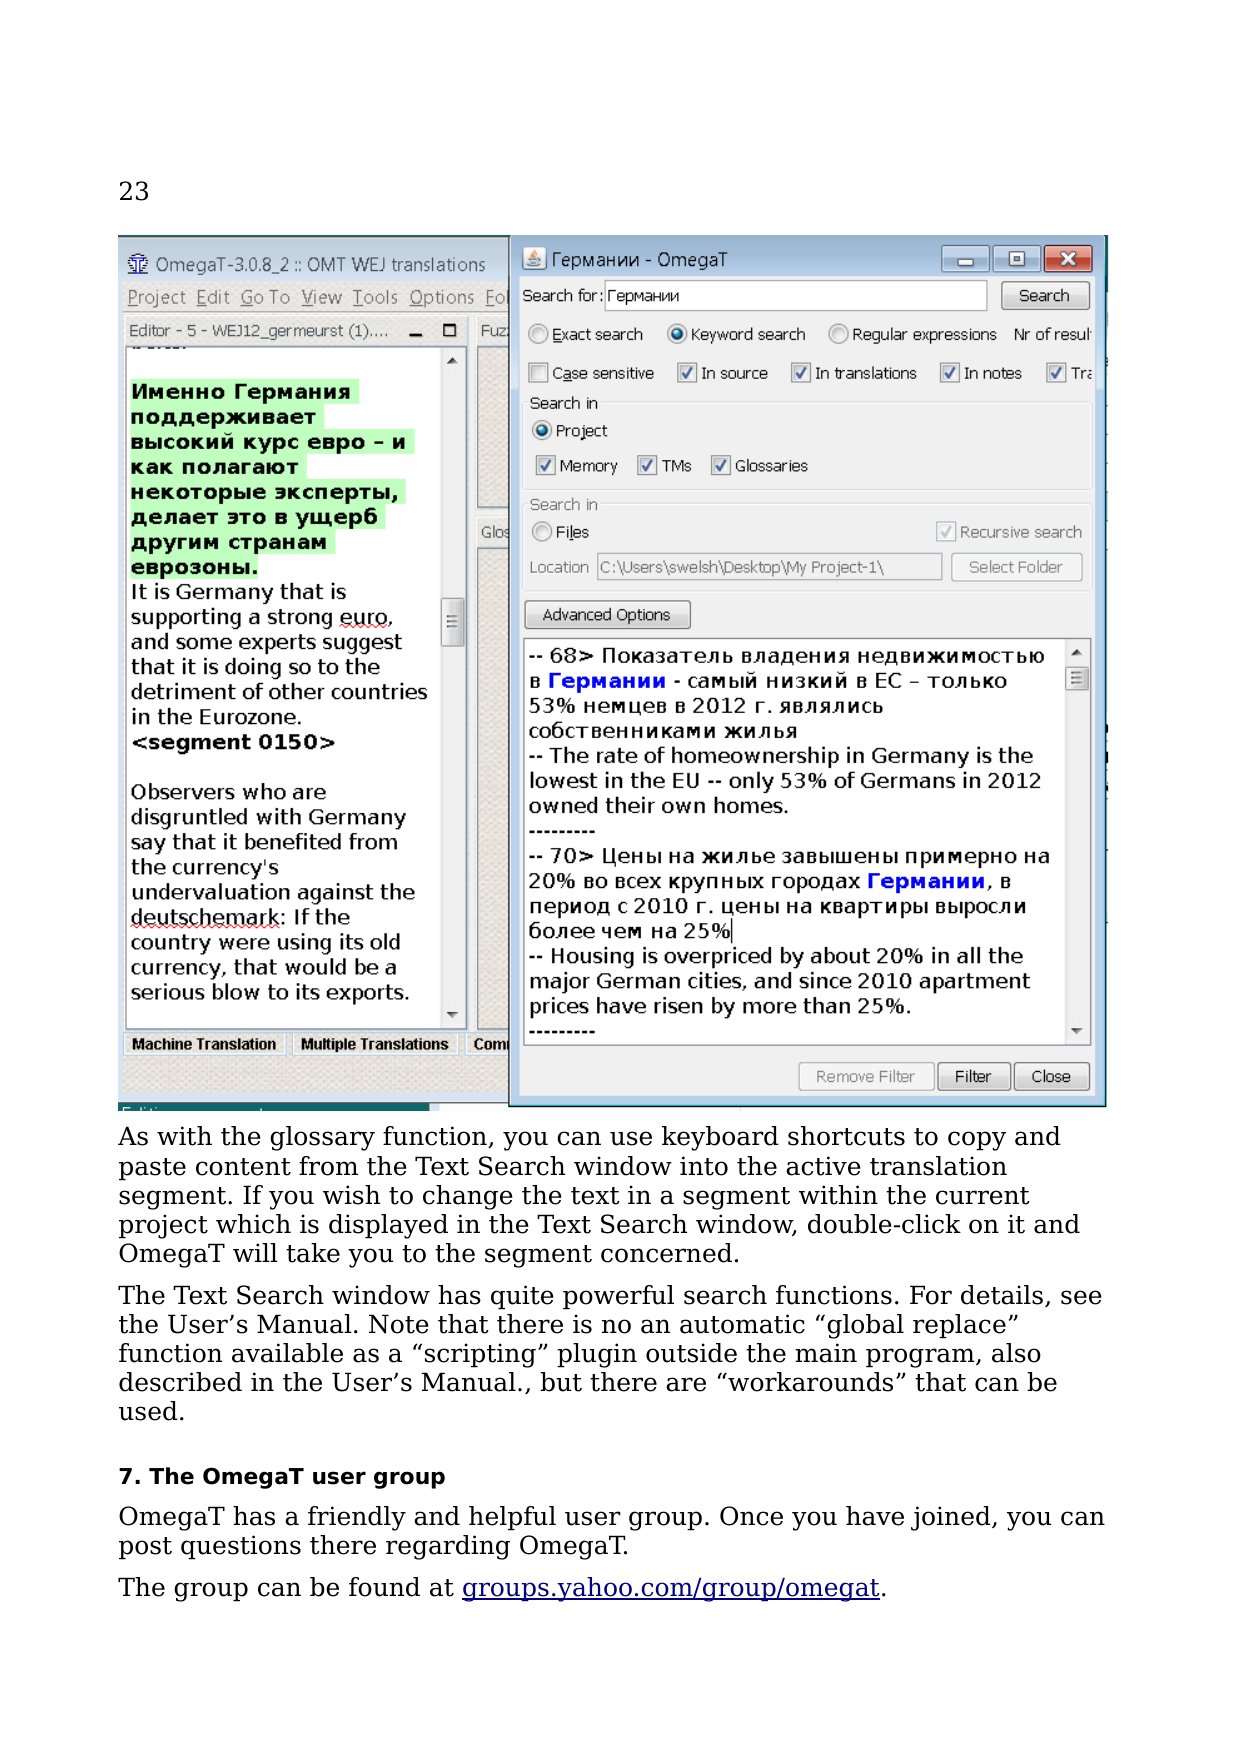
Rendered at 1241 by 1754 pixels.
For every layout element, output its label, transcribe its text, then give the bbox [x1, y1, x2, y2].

text The group can be found at groups.yahoo.com/group/omegat. [118, 1573, 1122, 1602]
text OmegaT has a friendly and helpful user group. Once you have joined, you can post questions there regarding OmegaT. [118, 1502, 1122, 1561]
text The Text Search window has quite powerful search functions. For details, see the User’s Manual. Note that there is no an automatic “global replace” function available as a “scripting” plugin outside the main program, also described in the User’s Manual., but there are “workarounds” that can be used. [118, 1281, 1122, 1427]
subtitle 7. The OmegaT user group [118, 1464, 1122, 1490]
text As with the glossary function, you can use keyboard shortcuts to copy and paste content from the Text Search window into the active translation segment. If you wish to change the text in a segment within the current project which is displayed in the Text Search window, double-click on it and OmegaT will take you to the segment concerned. [118, 1123, 1122, 1268]
